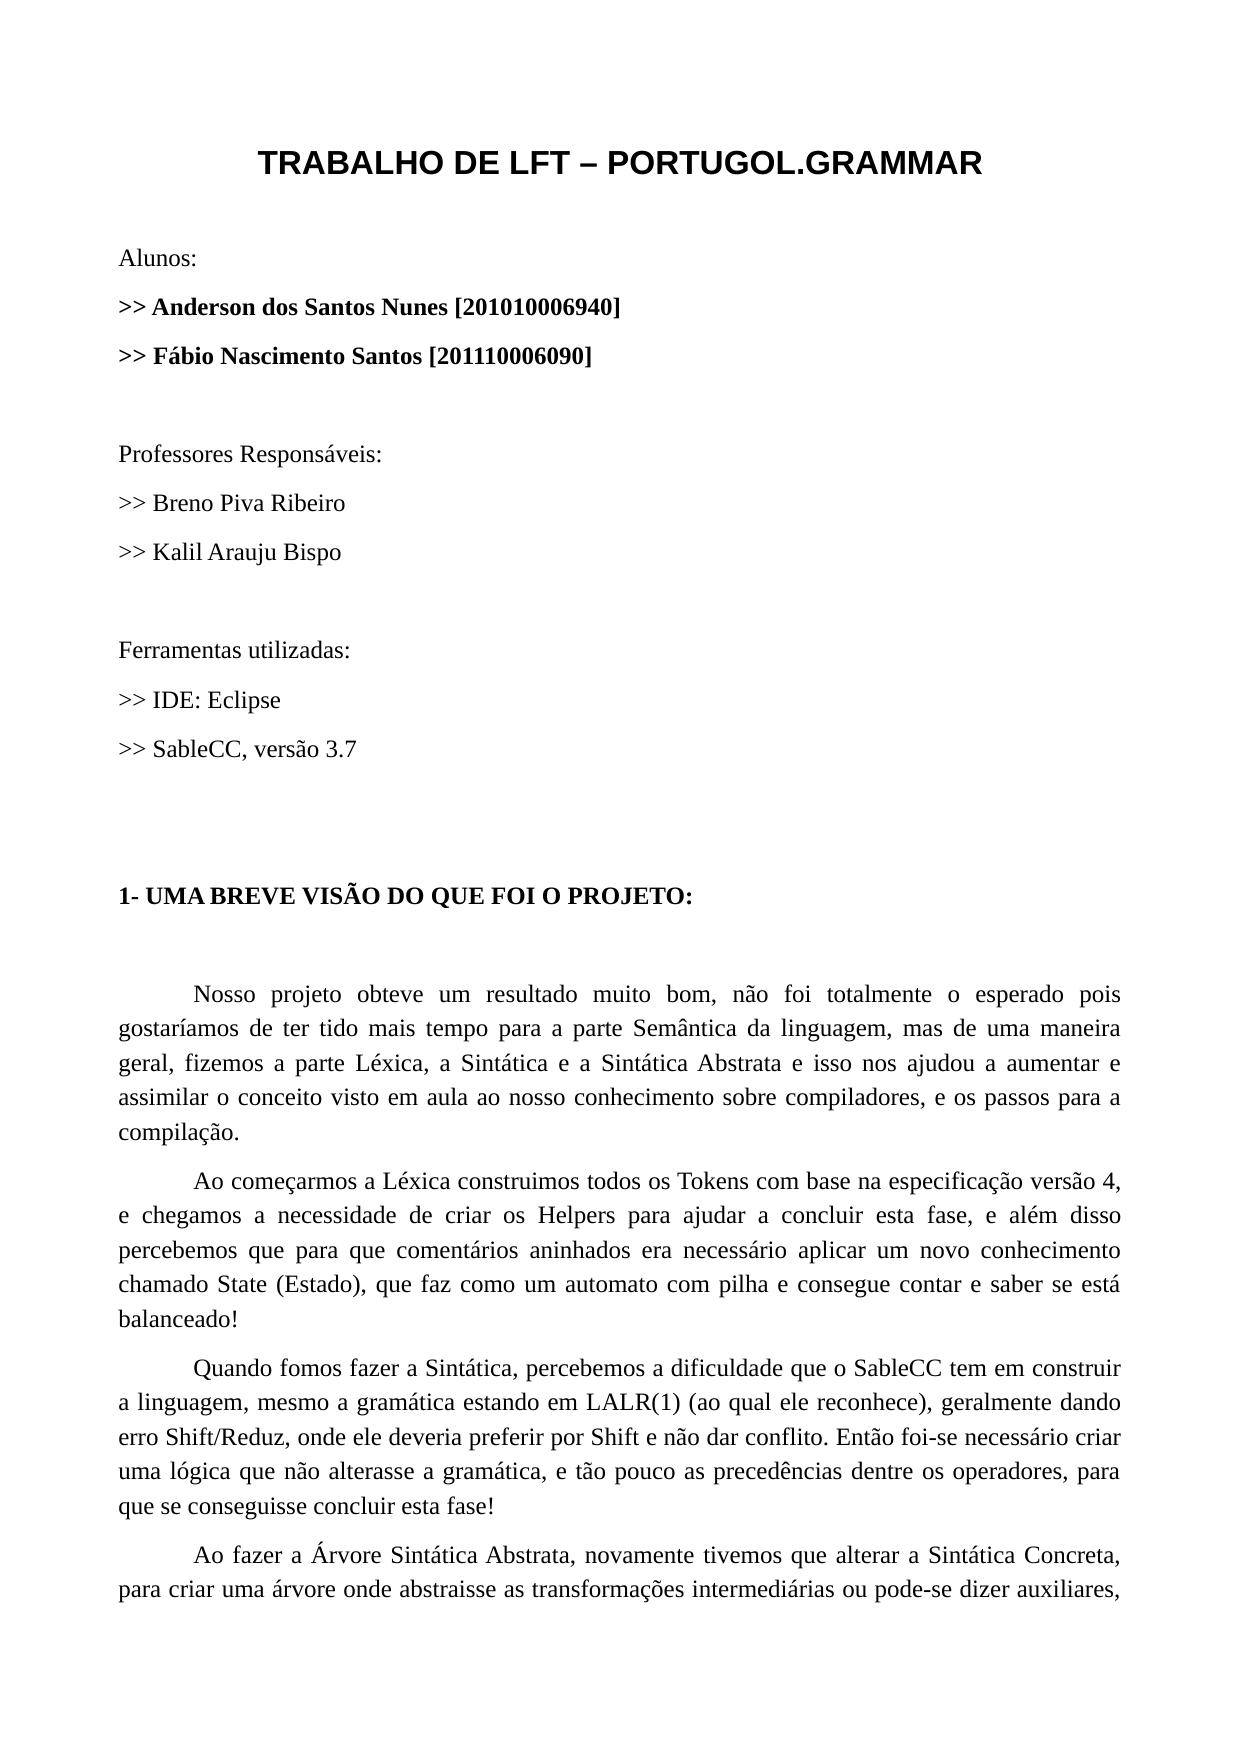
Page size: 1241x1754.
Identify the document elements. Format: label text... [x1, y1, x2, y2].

text Ao começarmos a Léxica construimos todos os Tokens com base na especificação versão 4, e chegamos a necessidade de criar os Helpers para ajudar a concluir esta fase, e além disso percebemos que para que comentários aninhados era necessário aplicar um novo conhecimento chamado State (Estado), que faz como um automato com pilha e consegue contar e saber se está balanceado! [118, 1166, 1122, 1333]
text Nosso projeto obteve um resultado muito bom, não foi totalmente o esperado pois gostaríamos de ter tido mais tempo para a parte Semântica da linguagem, mas de uma maneira geral, fizemos a parte Léxica, a Sintática e a Sintática Abstrata e isso nos ajudou a aumentar e assimilar o conceito visto em aula ao nosso conhecimento sobre compiladores, e os passos para a compilação. [118, 979, 1122, 1146]
text Ao fazer a Árvore Sintática Abstrata, novamente tivemos que alterar a Sintática Concreta, para criar uma árvore onde abstraisse as transformações intermediárias ou pode-se dizer auxiliares, [118, 1540, 1122, 1603]
text >> Anderson dos Santos Nunes [201010006940] [118, 292, 1122, 321]
title TRABALHO DE LFT – PORTUGOL.GRAMMAR [118, 143, 1122, 182]
text Ferramentas utilizadas: [118, 636, 1122, 664]
text Alunos: [118, 243, 1122, 272]
text Quando fomos fazer a Sintática, percebemos a dificuldade que o SableCC tem em construir a linguagem, mesmo a gramática estando em LALR(1) (ao qual ele reconhece), geralmente dando erro Shift/Reduz, onde ele deveria preferir por Shift e não dar conflito. Então foi-se necessário criar uma lógica que não alterasse a gramática, e tão pouco as precedências dentre os operadores, para que se conseguisse concluir esta fase! [118, 1353, 1122, 1520]
text >> Breno Piva Ribeiro [118, 488, 1122, 517]
text Professores Responsáveis: [118, 439, 1122, 468]
text >> Fábio Nascimento Santos [201110006090] [118, 341, 1122, 370]
text >> Kalil Arauju Bispo [118, 537, 1122, 566]
text >> IDE: Eclipse [118, 685, 1122, 713]
text >> SableCC, versão 3.7 [118, 734, 1122, 762]
text 1- UMA BREVE VISÃO DO QUE FOI O PROJETO: [118, 881, 1122, 910]
